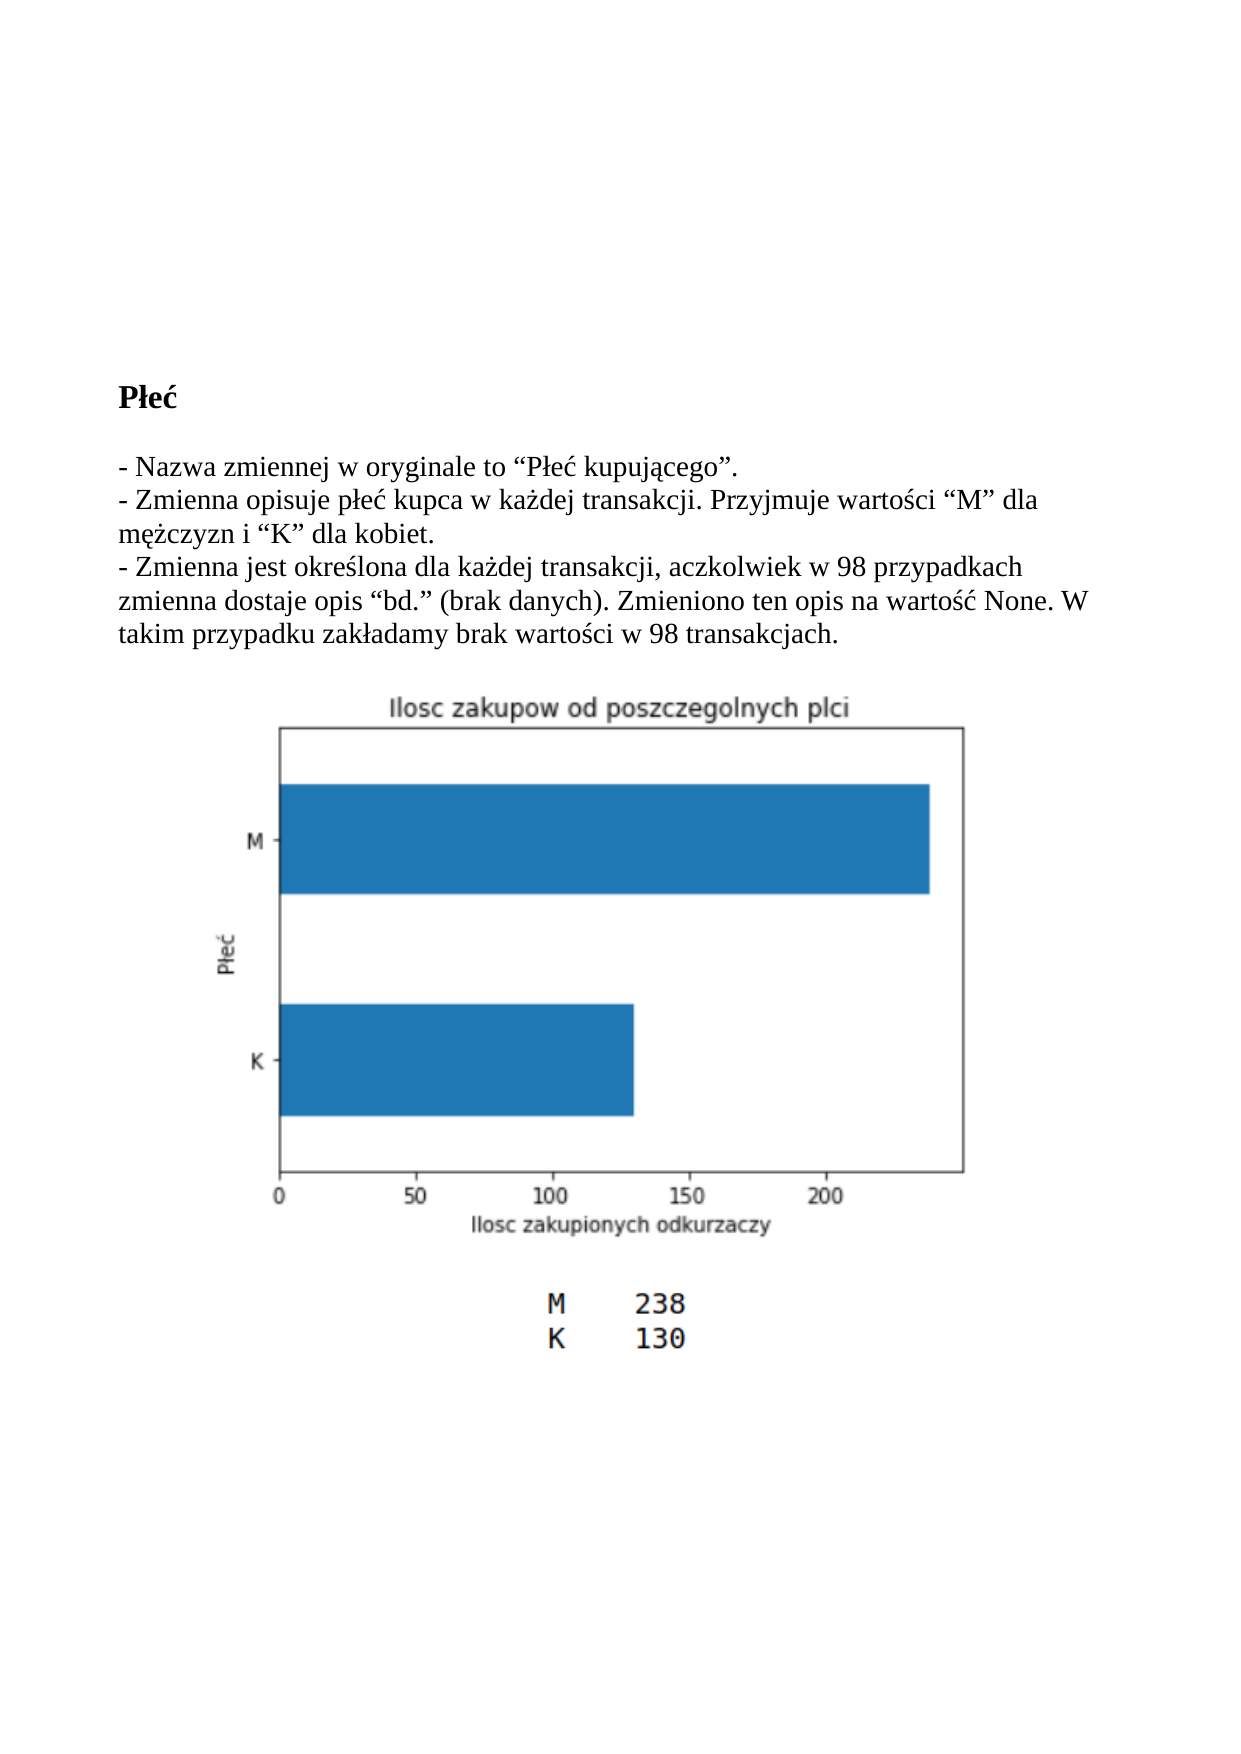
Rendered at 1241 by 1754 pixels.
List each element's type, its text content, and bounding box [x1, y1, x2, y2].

text - Nazwa zmiennej w oryginale to “Płeć kupującego”. [118, 449, 1122, 482]
picture [536, 1284, 704, 1358]
text - Zmienna jest określona dla każdej transakcji, aczkolwiek w 98 przypadkach zmienna dostaje opis “bd.” (brak danych). Zmieniono ten opis na wartość None. W takim przypadku zakładamy brak wartości w 98 transakcjach. [118, 549, 1122, 650]
text - Zmienna opisuje płeć kupca w każdej transakcji. Przyjmuje wartości “M” dla mężczyzn i “K” dla kobiet. [118, 482, 1122, 549]
text Płeć [118, 377, 1122, 415]
picture [199, 692, 1042, 1241]
